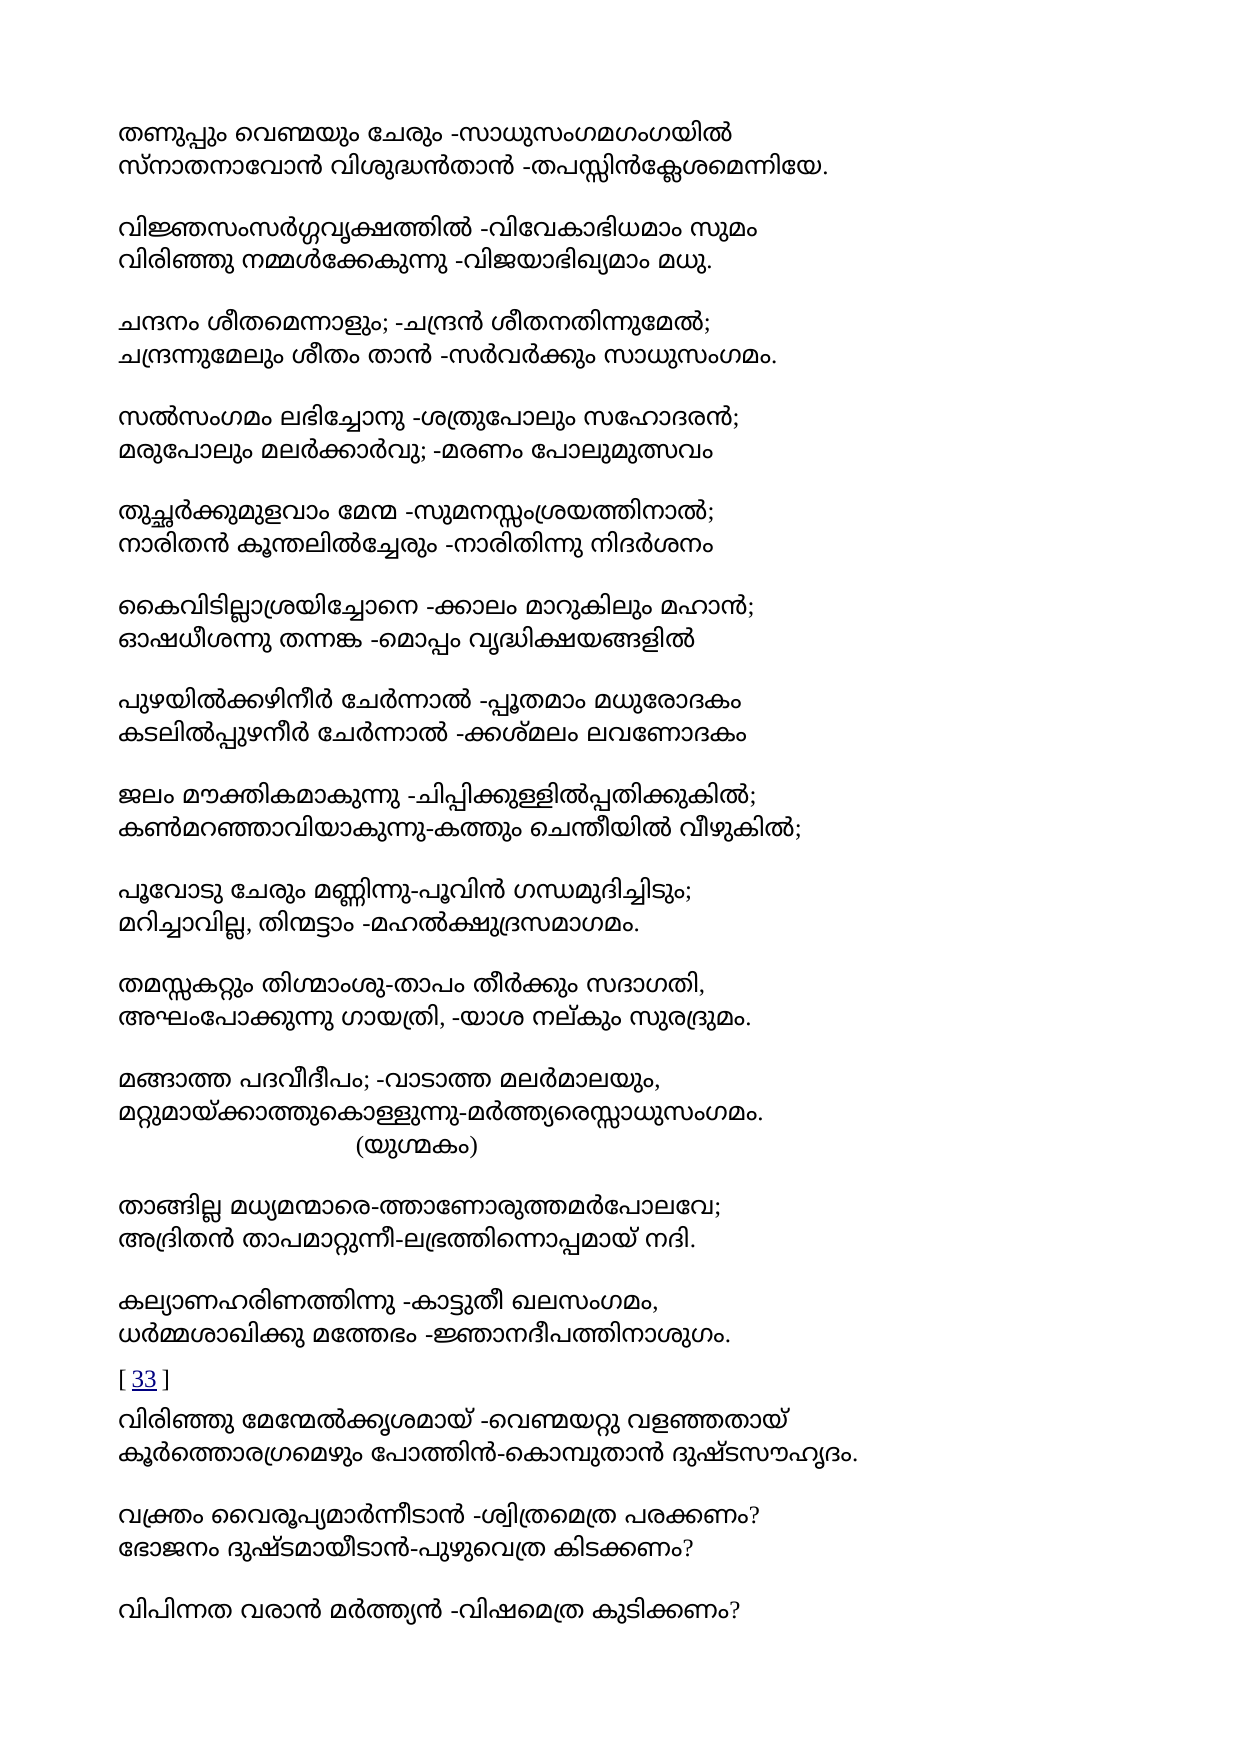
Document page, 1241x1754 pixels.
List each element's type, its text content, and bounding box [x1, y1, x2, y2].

text [ 33 ] [118, 1364, 1122, 1393]
text തണുപ്പും വെണ്മയും ചേരും -സാധുസംഗമഗംഗയിൽ സ്നാതനാവോൻ വിശുദ്ധൻതാൻ -തപസ്സിൻക്ലേശമെന്നിയേ. വിജ്ഞസംസർഗ്ഗവൃക്ഷത്തിൽ -വിവേകാഭിധമാം സുമം വിരിഞ്ഞു നമ്മൾക്കേകുന്നു -വിജയാഭിഖ്യമാം മധു. ചന്ദനം ശീതമെന്നാളും; -ചന്ദ്രൻ ശീതനതിന്നുമേൽ; ചന്ദ്രന്നുമേലും ശീതം താൻ -സർവർക്കും സാധുസംഗമം. സൽസംഗമം ലഭിച്ചോനു -ശത്രുപോലും സഹോദരൻ; മരുപോലും മലർക്കാർവു; -മരണം പോലുമുത്സവം തുച്ഛർക്കുമുളവാം മേന്മ -സുമനസ്സംശ്രയത്തിനാൽ; നാരിതൻ കൂന്തലിൽച്ചേരും -നാരിതിന്നു നിദർശനം കൈവിടില്ലാശ്രയിച്ചോനെ -ക്കാലം മാറുകിലും മഹാൻ; ഓഷധീശന്നു തന്നങ്ക -മൊപ്പം വൃദ്ധിക്ഷയങ്ങളിൽ പുഴയിൽക്കഴിനീർ ചേർന്നാൽ -പ്പൂതമാം മധുരോദകം കടലിൽപ്പുഴനീർ ചേർന്നാൽ -ക്കശ്മലം ലവണോദകം ജലം മൗക്തികമാകുന്നു -ചിപ്പിക്കുള്ളിൽപ്പതിക്കുകിൽ; കൺമറഞ്ഞാവിയാകുന്നു-കത്തും ചെന്തീയിൽ വീഴുകിൽ; പൂവോടു ചേരും മണ്ണിന്നു-പൂവിൻ ഗന്ധമുദിച്ചിടും; മറിച്ചാവില്ല, തിന്മട്ടാം -മഹൽക്ഷുദ്രസമാഗമം. തമസ്സകറ്റും തിഗ്മാംശു-താപം തീർക്കും സദാഗതി, അഘംപോക്കുന്നു ഗായത്രി, -യാശ നല്കും സുരദ്രുമം. മങ്ങാത്ത പദവീദീപം; -വാടാത്ത മലർമാലയും, മറ്റുമായ്ക്കാത്തുകൊള്ളുന്നു-മർത്ത്യരെസ്സാധുസംഗമം. (യുഗ്മകം) താങ്ങില്ല മധ്യമന്മാരെ-ത്താണോരുത്തമർപോലവേ; അദ്രിതൻ താപമാറ്റുന്നീ-ലഭ്രത്തിന്നൊപ്പമായ് നദി. കല്യാണഹരിണത്തിന്നു -കാട്ടുതീ ഖലസംഗമം, ധർമ്മശാഖിക്കു മത്തേഭം -ജ്ഞാനദീപത്തിനാശുഗം. [118, 118, 1122, 1352]
text വിരിഞ്ഞു മേന്മേൽക്കൃശമായ് -വെണ്മയറ്റു വളഞ്ഞതായ് കൂർത്തൊരഗ്രമെഴും പോത്തിൻ-കൊമ്പുതാൻ ദുഷ്ടസൗഹൃദം. വക്ത്രം വൈരൂപ്യമാർന്നീടാൻ -ശ്വിത്രമെത്ര പരക്കണം? ഭോജനം ദുഷ്ടമായീടാൻ-പുഴുവെത്ര കിടക്കണം? വിപിന്നത വരാൻ മർത്ത്യൻ -വിഷമെത്ര കുടിക്കണം? [118, 1406, 1122, 1628]
